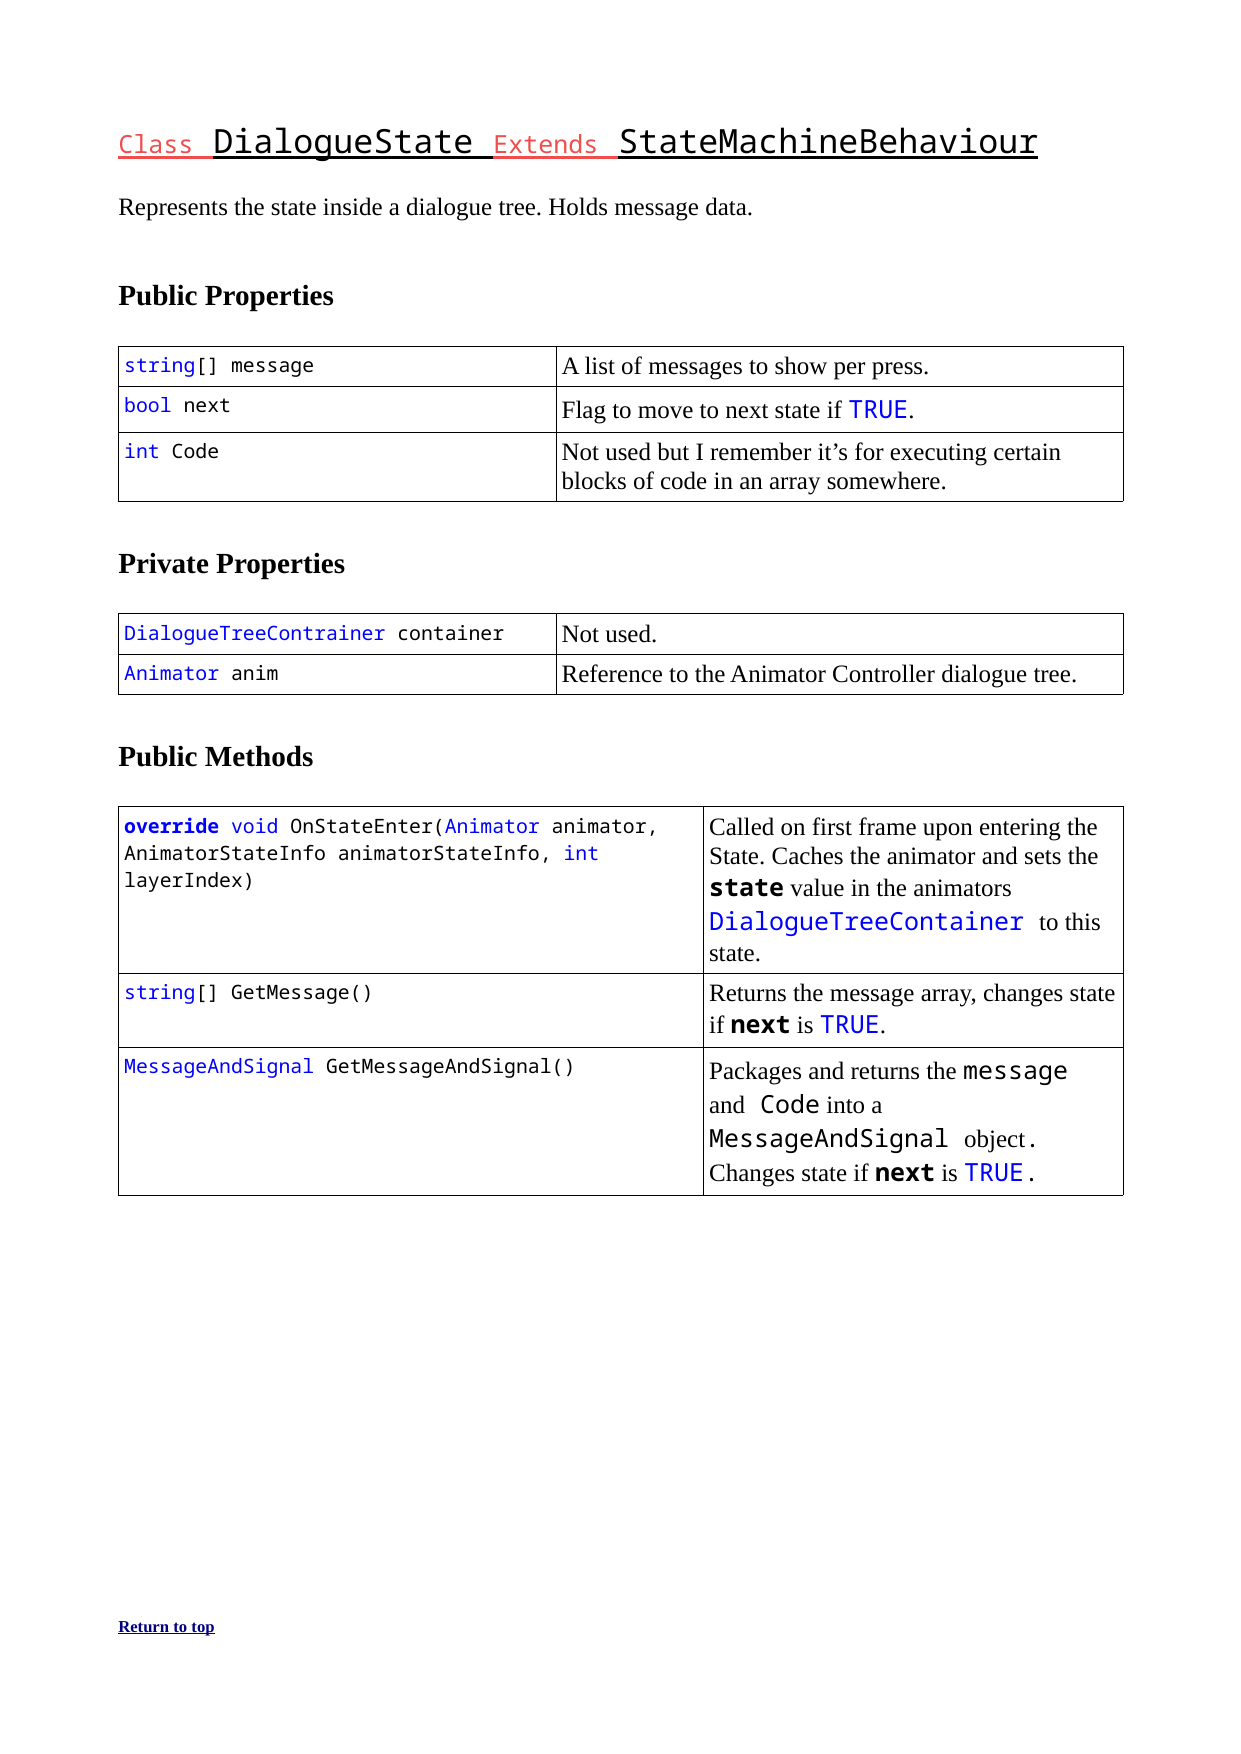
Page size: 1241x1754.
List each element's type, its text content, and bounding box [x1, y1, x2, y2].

table_cell Flag to move to next state if TRUE. [557, 387, 1123, 432]
table_header string[] message [119, 347, 556, 386]
table_header A list of messages to show per press. [557, 347, 1123, 386]
text Represents the state inside a dialogue tree. Holds message data. [118, 192, 1122, 221]
table_header override void OnStateEnter(Animator animator, AnimatorStateInfo animatorStateInfo, int layerIndex) [119, 807, 703, 972]
table_cell string[] GetMessage() [119, 974, 703, 1047]
text Public Methods [118, 739, 1122, 773]
text Private Properties [118, 546, 1122, 580]
table_cell int Code [119, 433, 556, 501]
table_cell Animator anim [119, 655, 556, 694]
table_cell Reference to the Animator Controller dialogue tree. [557, 655, 1123, 694]
table_cell Returns the message array, changes state if next is TRUE. [704, 974, 1123, 1047]
table_header Not used. [557, 614, 1123, 653]
text Public Properties [118, 278, 1122, 312]
table_cell Not used but I remember it’s for executing certain blocks of code in an array somewhere. [557, 433, 1123, 501]
table_header Called on first frame upon entering the State. Caches the animator and sets the state value in the animators DialogueTreeContainer to this state. [704, 807, 1123, 972]
table_cell Packages and returns the message and Code into a MessageAndSignal object. Changes state if next is TRUE. [704, 1048, 1123, 1194]
table_cell MessageAndSignal GetMessageAndSignal() [119, 1048, 703, 1194]
text Class DialogueState Extends StateMachineBehaviour [118, 118, 1122, 163]
table_header DialogueTreeContrainer container [119, 614, 556, 653]
table_cell bool next [119, 387, 556, 432]
